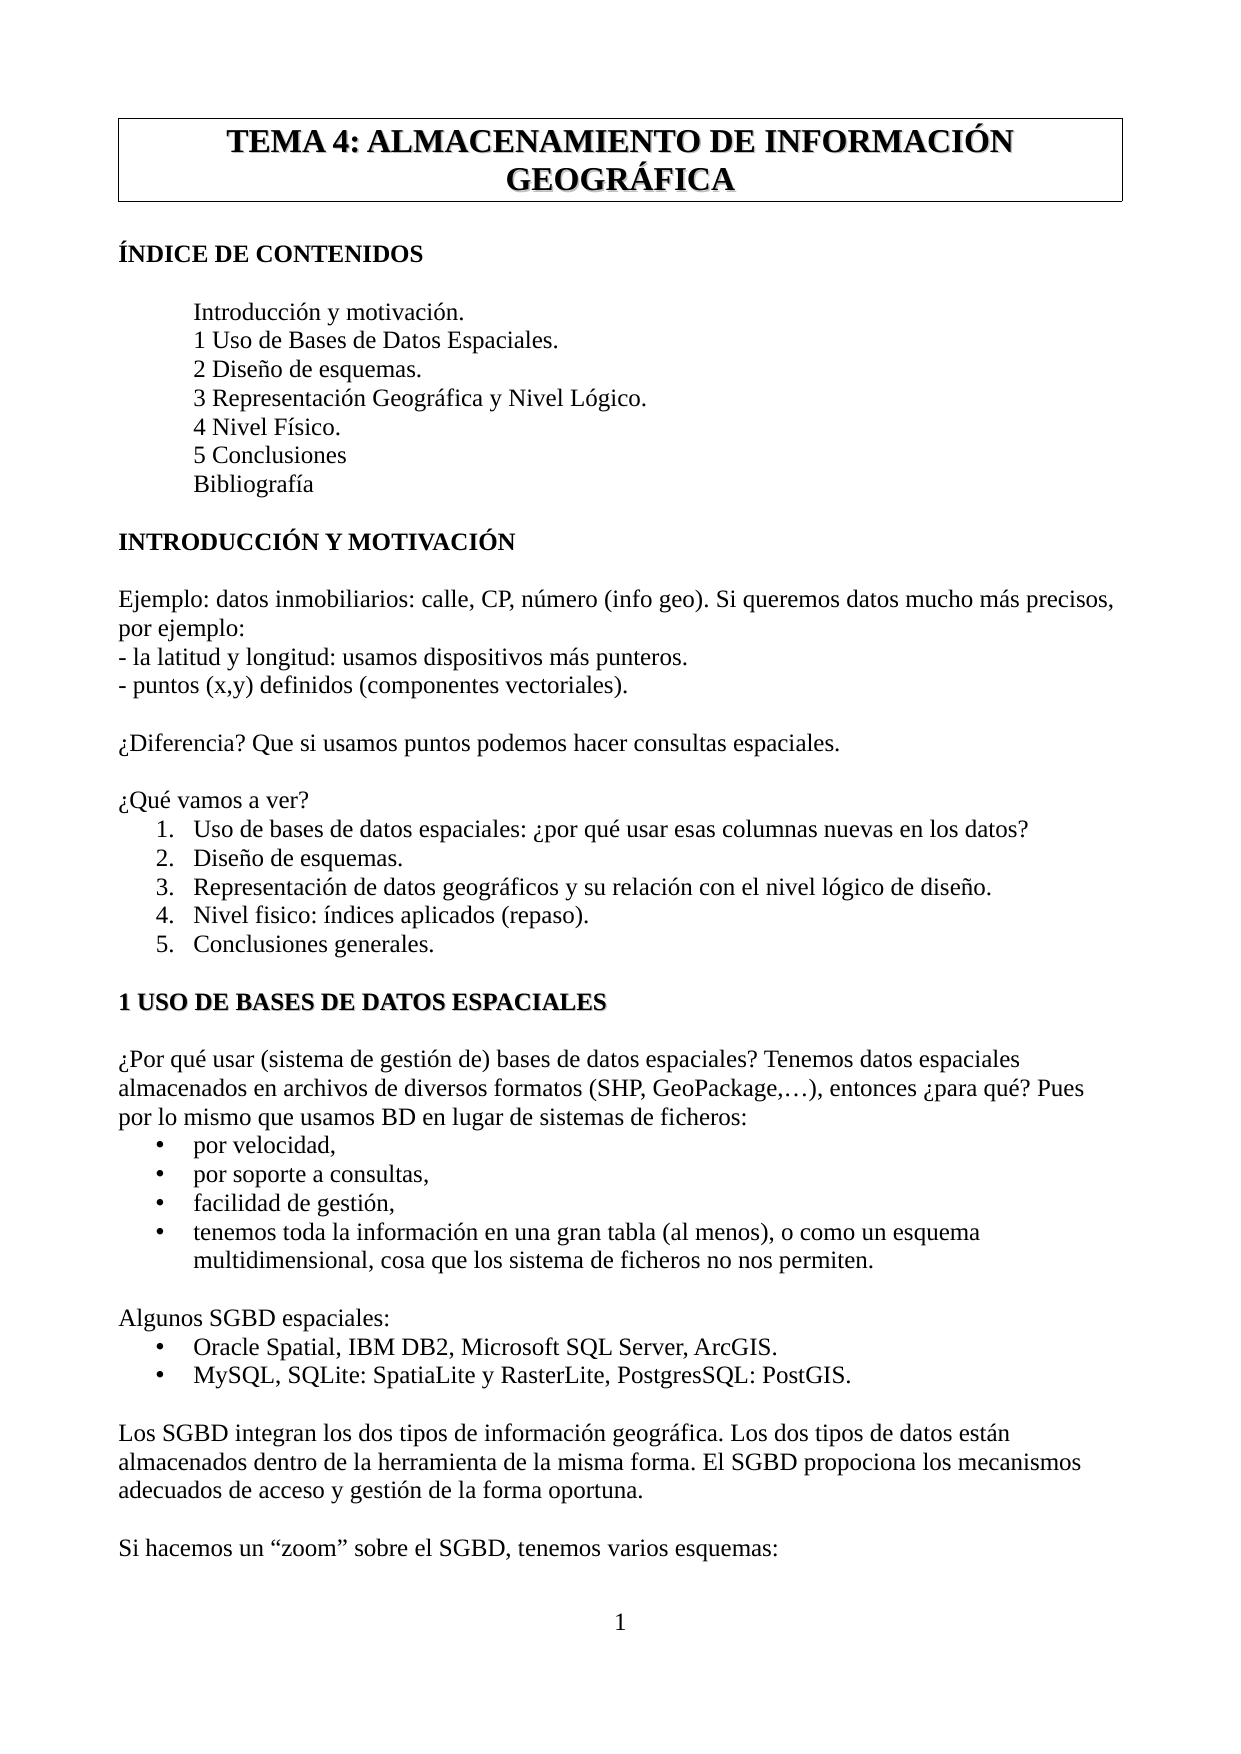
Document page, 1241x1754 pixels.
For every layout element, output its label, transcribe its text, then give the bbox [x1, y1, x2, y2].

text 1 Uso de Bases de Datos Espaciales [118, 987, 1122, 1015]
text 3 Representación Geográfica y Nivel Lógico. [193, 383, 1122, 412]
list MySQL, SQLite: SpatiaLite y RasterLite, PostgresSQL: PostGIS. [156, 1360, 1122, 1389]
text 1 Uso de Bases de Datos Espaciales. [118, 325, 1122, 354]
text TEMA 4: ALMACENAMIENTO DE INFORMACIÓN GEOGRÁFICA [119, 119, 1122, 201]
text ¿Por qué usar (sistema de gestión de) bases de datos espaciales? Tenemos datos espaciales almacenados en archivos de diversos formatos (SHP, GeoPackage,…), entonces ¿para qué? Pues por lo mismo que usamos BD en lugar de sistemas de ficheros: [118, 1044, 1122, 1130]
text INTRODUCCIÓN Y MOTIVACIÓN [118, 527, 1122, 555]
text Los SGBD integran los dos tipos de información geográfica. Los dos tipos de datos están almacenados dentro de la herramienta de la misma forma. El SGBD propociona los mecanismos adecuados de acceso y gestión de la forma oportuna. [118, 1418, 1122, 1504]
list Representación de datos geográficos y su relación con el nivel lógico de diseño. [156, 872, 1122, 900]
text Algunos SGBD espaciales: [118, 1303, 1122, 1332]
list facilidad de gestión, [156, 1188, 1122, 1217]
text 5 Conclusiones [193, 440, 1122, 469]
text Introducción y motivación. [118, 297, 1122, 325]
text - la latitud y longitud: usamos dispositivos más punteros. [118, 642, 1122, 670]
text Bibliografía [193, 469, 1122, 498]
list Uso de bases de datos espaciales: ¿por qué usar esas columnas nuevas en los datos? [156, 814, 1122, 843]
list Diseño de esquemas. [156, 843, 1122, 872]
text - puntos (x,y) definidos (componentes vectoriales). [118, 670, 1122, 699]
list tenemos toda la información en una gran tabla (al menos), o como un esquema multidimensional, cosa que los sistema de ficheros no nos permiten. [156, 1217, 1122, 1274]
list Nivel fisico: índices aplicados (repaso). [156, 900, 1122, 929]
list por velocidad, [156, 1130, 1122, 1159]
text 4 Nivel Físico. [193, 412, 1122, 440]
text 2 Diseño de esquemas. [193, 354, 1122, 383]
list Conclusiones generales. [156, 929, 1122, 958]
text ¿Diferencia? Que si usamos puntos podemos hacer consultas espaciales. [118, 728, 1122, 757]
list por soporte a consultas, [156, 1159, 1122, 1188]
text ÍNDICE DE CONTENIDOS [118, 239, 1122, 268]
text Ejemplo: datos inmobiliarios: calle, CP, número (info geo). Si queremos datos mucho más precisos, por ejemplo: [118, 584, 1122, 642]
text Si hacemos un “zoom” sobre el SGBD, tenemos varios esquemas: [118, 1533, 1122, 1562]
text ¿Qué vamos a ver? [118, 785, 1122, 814]
list Oracle Spatial, IBM DB2, Microsoft SQL Server, ArcGIS. [156, 1332, 1122, 1360]
